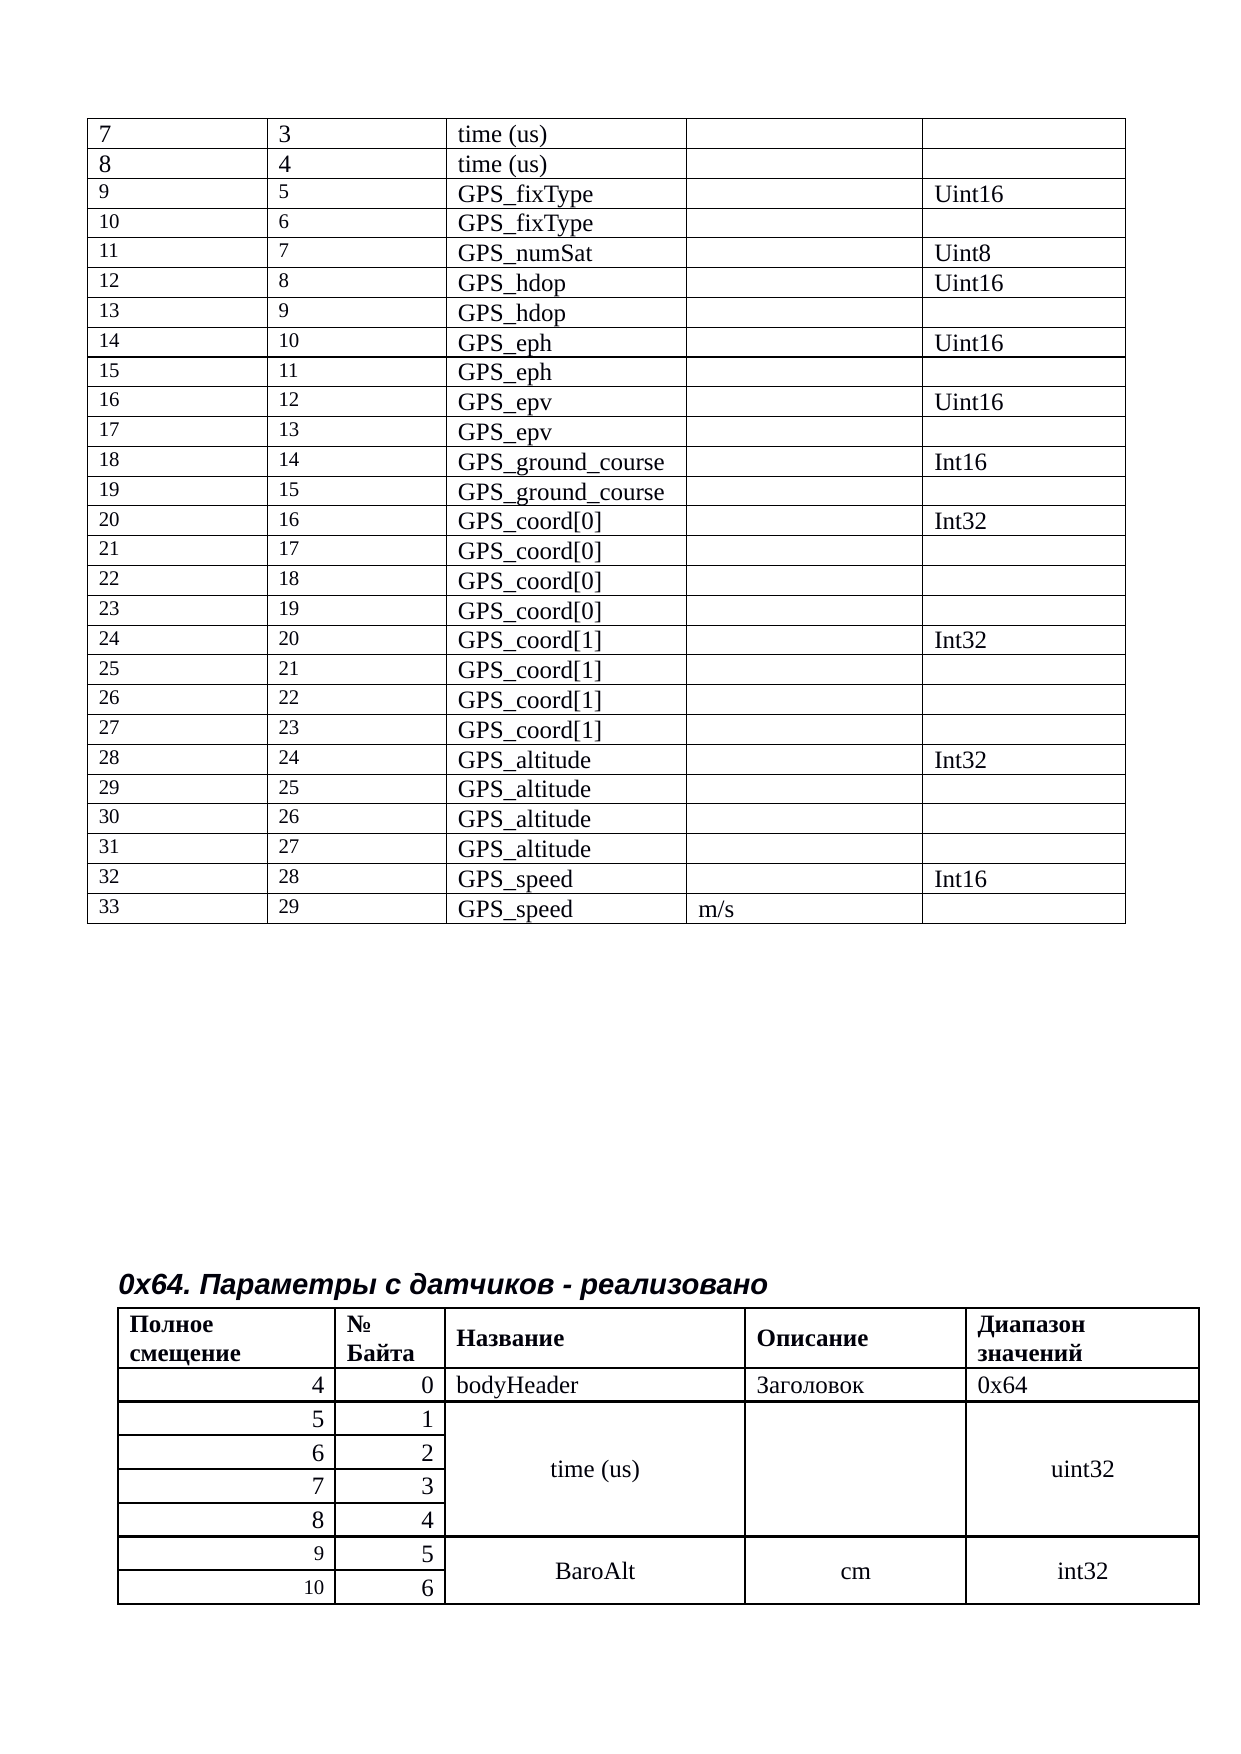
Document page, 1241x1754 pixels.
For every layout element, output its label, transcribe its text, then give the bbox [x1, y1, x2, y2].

table_cell [687, 745, 922, 773]
table_cell [923, 804, 1125, 833]
table_cell time (us) [447, 119, 686, 148]
table_cell 25 [268, 775, 446, 803]
table_cell GPS_eph [447, 328, 686, 356]
table_cell 17 [268, 536, 446, 565]
table_cell 9 [119, 1538, 334, 1569]
table_header Название [446, 1309, 744, 1367]
table_cell 21 [268, 655, 446, 684]
table_cell [746, 1403, 965, 1535]
table_cell [687, 119, 922, 148]
table_cell GPS_eph [447, 358, 686, 386]
table_cell Int32 [923, 506, 1125, 535]
table_cell time (us) [446, 1403, 744, 1535]
table_cell 10 [88, 209, 267, 237]
table_cell GPS_altitude [447, 834, 686, 863]
table_cell GPS_fixType [447, 179, 686, 207]
table_cell [923, 536, 1125, 565]
table_cell GPS_coord[0] [447, 506, 686, 535]
table_cell GPS_epv [447, 387, 686, 416]
table_cell 8 [119, 1504, 334, 1535]
table_cell Заголовок [746, 1369, 965, 1400]
table_cell GPS_numSat [447, 238, 686, 267]
table_cell 8 [268, 268, 446, 297]
list 0x64. Параметры с датчиков - реализовано [118, 1267, 1122, 1301]
table_cell [687, 864, 922, 893]
table_cell [687, 358, 922, 386]
table_cell 8 [88, 149, 267, 178]
table_cell [687, 685, 922, 714]
table_cell [923, 358, 1125, 386]
table_cell [687, 387, 922, 416]
table_cell Uint16 [923, 387, 1125, 416]
table_cell Int32 [923, 626, 1125, 654]
table_cell [923, 149, 1125, 178]
table_cell 1 [336, 1403, 444, 1434]
table_cell 19 [88, 477, 267, 505]
table_cell GPS_altitude [447, 804, 686, 833]
table_cell 21 [88, 536, 267, 565]
table_cell 18 [268, 566, 446, 595]
table_cell 7 [119, 1470, 334, 1502]
table_cell 11 [268, 358, 446, 386]
table_cell [687, 149, 922, 178]
table_cell BaroAlt [446, 1538, 744, 1603]
table_cell [687, 506, 922, 535]
table_cell [687, 417, 922, 446]
table_header Описание [746, 1309, 965, 1367]
table_cell GPS_epv [447, 417, 686, 446]
table_cell 5 [336, 1538, 444, 1569]
table_cell 28 [268, 864, 446, 893]
table_cell [687, 715, 922, 744]
table_cell 28 [88, 745, 267, 773]
table_cell [923, 566, 1125, 595]
table_cell [923, 894, 1125, 922]
table_cell GPS_coord[1] [447, 685, 686, 714]
table_cell [687, 209, 922, 237]
table_cell 6 [336, 1571, 444, 1603]
table_cell [923, 298, 1125, 327]
table_cell 29 [268, 894, 446, 922]
table_header Диапазон значений [967, 1309, 1198, 1367]
table_cell 25 [88, 655, 267, 684]
table_cell GPS_coord[0] [447, 536, 686, 565]
table_cell [923, 119, 1125, 148]
table_cell 4 [268, 149, 446, 178]
table_cell 30 [88, 804, 267, 833]
table_cell 9 [268, 298, 446, 327]
table_cell 3 [336, 1470, 444, 1502]
table_cell 20 [268, 626, 446, 654]
table_cell 17 [88, 417, 267, 446]
table_cell GPS_coord[0] [447, 566, 686, 595]
table_cell 13 [268, 417, 446, 446]
table_cell 33 [88, 894, 267, 922]
table_cell bodyHeader [446, 1369, 744, 1400]
table_cell 13 [88, 298, 267, 327]
table_cell [687, 834, 922, 863]
table_cell [687, 179, 922, 207]
table_cell [687, 328, 922, 356]
table_cell [687, 298, 922, 327]
table_cell Uint8 [923, 238, 1125, 267]
table_cell [923, 775, 1125, 803]
table_cell [923, 715, 1125, 744]
table_cell [687, 775, 922, 803]
table_cell 2 [336, 1436, 444, 1468]
table_cell GPS_ground_course [447, 477, 686, 505]
table_cell 23 [88, 596, 267, 624]
table_cell 12 [88, 268, 267, 297]
table_cell 15 [268, 477, 446, 505]
table_cell 14 [268, 447, 446, 476]
table_cell Uint16 [923, 328, 1125, 356]
table_cell 22 [88, 566, 267, 595]
table_cell GPS_hdop [447, 298, 686, 327]
table_cell GPS_altitude [447, 775, 686, 803]
table_cell [923, 834, 1125, 863]
table_cell [687, 626, 922, 654]
table_cell 19 [268, 596, 446, 624]
table_cell m/s [687, 894, 922, 922]
table_cell Uint16 [923, 268, 1125, 297]
table_cell 29 [88, 775, 267, 803]
table_cell GPS_coord[1] [447, 655, 686, 684]
table_cell 27 [268, 834, 446, 863]
table_cell int32 [967, 1538, 1198, 1603]
table_cell 11 [88, 238, 267, 267]
table_cell 0 [336, 1369, 444, 1400]
table_cell [687, 804, 922, 833]
table_cell Int16 [923, 864, 1125, 893]
table_cell 7 [268, 238, 446, 267]
table_cell 20 [88, 506, 267, 535]
table_cell 24 [268, 745, 446, 773]
table_cell 18 [88, 447, 267, 476]
table_cell 23 [268, 715, 446, 744]
table_cell [923, 655, 1125, 684]
table_cell 9 [88, 179, 267, 207]
table_header Полное смещение [119, 1309, 334, 1367]
table_cell [687, 477, 922, 505]
table_cell 12 [268, 387, 446, 416]
table_cell GPS_coord[1] [447, 715, 686, 744]
table_cell [923, 596, 1125, 624]
table_cell Int32 [923, 745, 1125, 773]
table_cell 4 [336, 1504, 444, 1535]
table_cell 10 [119, 1571, 334, 1603]
table_cell 27 [88, 715, 267, 744]
table_cell GPS_speed [447, 894, 686, 922]
table_cell [687, 238, 922, 267]
table_cell Uint16 [923, 179, 1125, 207]
table_cell [687, 566, 922, 595]
table_cell 16 [88, 387, 267, 416]
table_cell 14 [88, 328, 267, 356]
table_cell [687, 536, 922, 565]
table_cell time (us) [447, 149, 686, 178]
table_cell 22 [268, 685, 446, 714]
table_cell 32 [88, 864, 267, 893]
table_cell [923, 209, 1125, 237]
table_cell [687, 447, 922, 476]
table_cell Int16 [923, 447, 1125, 476]
table_cell 4 [119, 1369, 334, 1400]
table_cell GPS_altitude [447, 745, 686, 773]
table_cell 5 [119, 1403, 334, 1434]
table_cell 6 [268, 209, 446, 237]
table_cell 5 [268, 179, 446, 207]
table_cell GPS_ground_course [447, 447, 686, 476]
table_cell [923, 417, 1125, 446]
table_cell 3 [268, 119, 446, 148]
table_cell 7 [88, 119, 267, 148]
table_cell [687, 596, 922, 624]
table_cell [687, 655, 922, 684]
table_cell [923, 477, 1125, 505]
table_cell 26 [268, 804, 446, 833]
table_cell GPS_coord[0] [447, 596, 686, 624]
table_cell 24 [88, 626, 267, 654]
table_cell [687, 268, 922, 297]
table_cell uint32 [967, 1403, 1198, 1535]
table_cell 6 [119, 1436, 334, 1468]
table_cell cm [746, 1538, 965, 1603]
table_cell GPS_speed [447, 864, 686, 893]
table_header № Байта [336, 1309, 444, 1367]
table_cell 31 [88, 834, 267, 863]
table_cell 16 [268, 506, 446, 535]
table_cell 0x64 [967, 1369, 1198, 1400]
table_cell GPS_hdop [447, 268, 686, 297]
table_cell 15 [88, 358, 267, 386]
table_cell 26 [88, 685, 267, 714]
table_cell [923, 685, 1125, 714]
table_cell GPS_fixType [447, 209, 686, 237]
table_cell 10 [268, 328, 446, 356]
table_cell GPS_coord[1] [447, 626, 686, 654]
